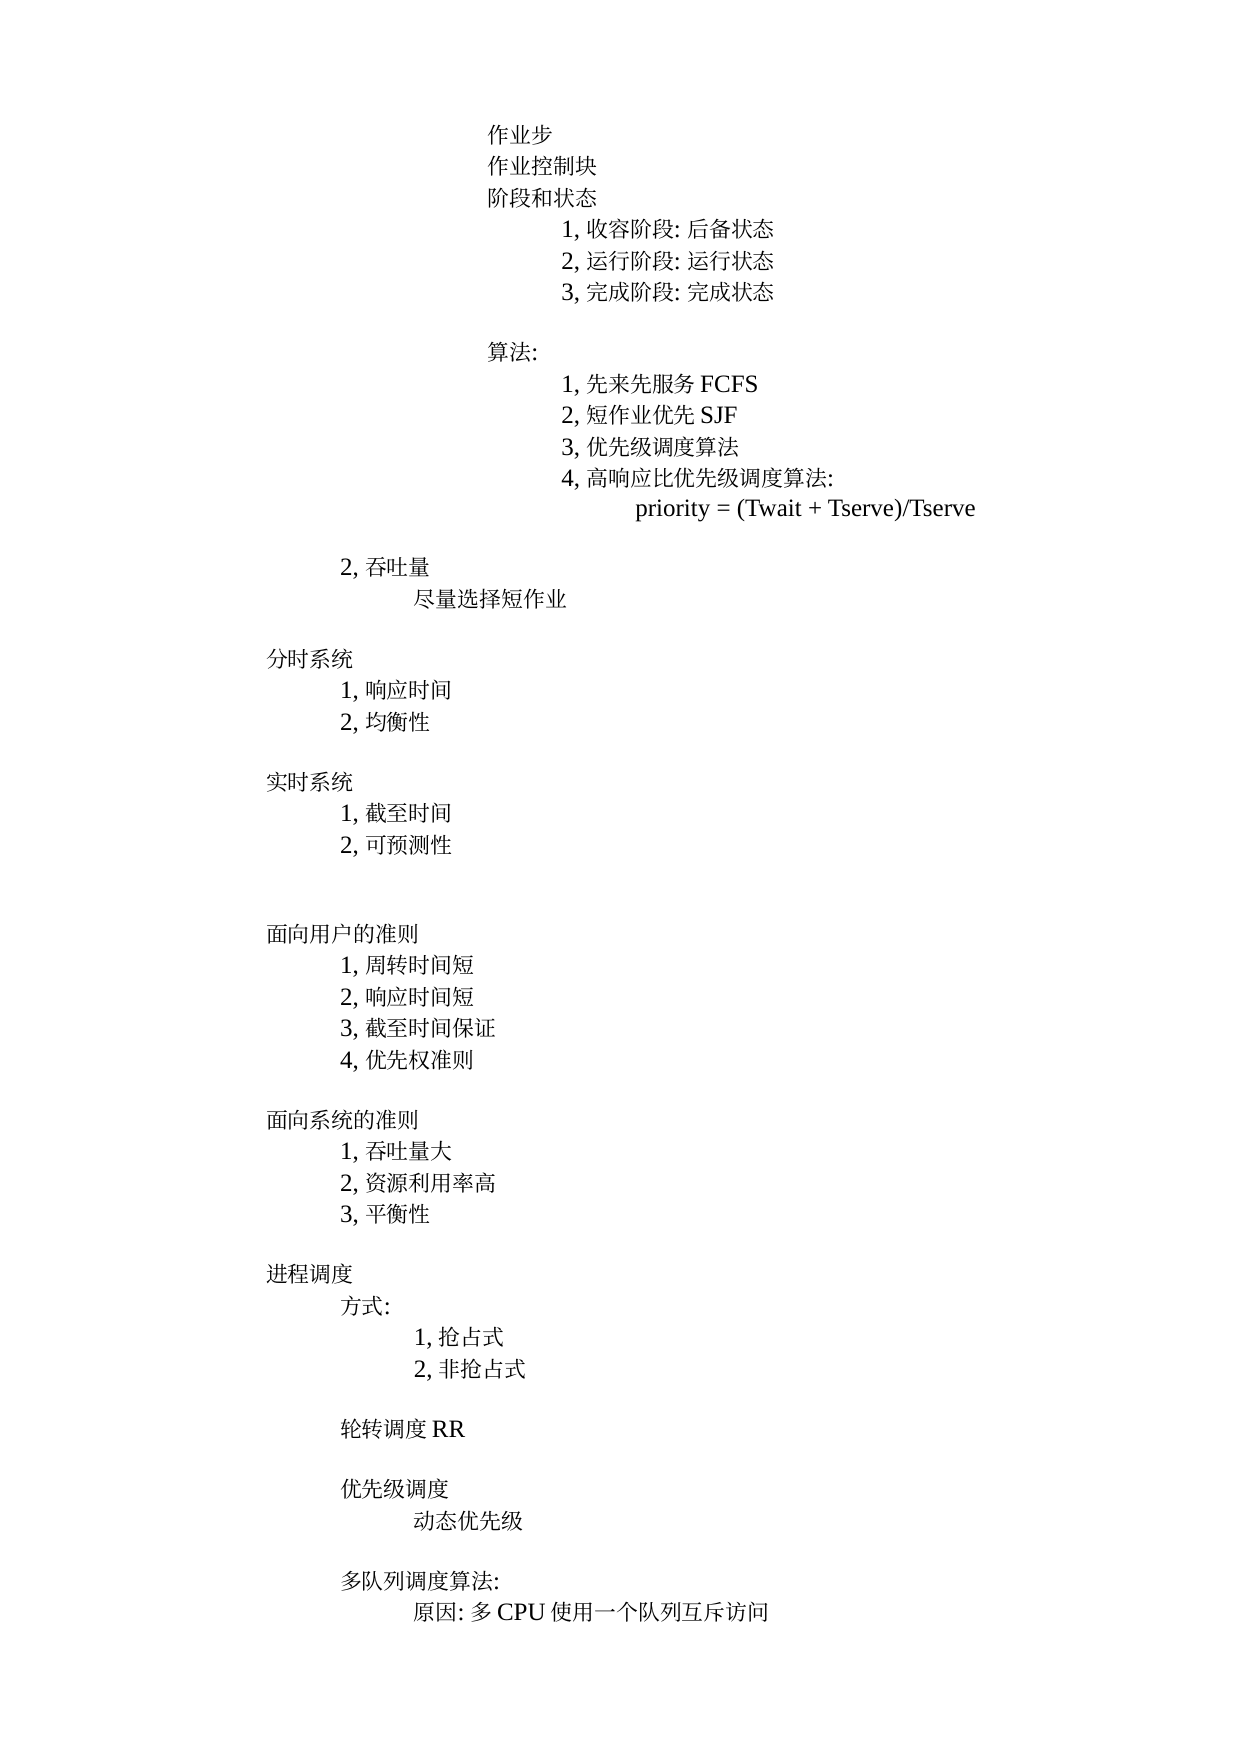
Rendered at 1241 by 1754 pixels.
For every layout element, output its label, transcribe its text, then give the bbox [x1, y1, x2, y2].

text 1, 周转时间短 [118, 948, 1122, 980]
text 动态优先级 [118, 1504, 1122, 1535]
text 2, 均衡性 [118, 705, 1122, 736]
text 3, 平衡性 [118, 1197, 1122, 1229]
text 面向系统的准则 [118, 1103, 1122, 1134]
text 1, 抢占式 [118, 1321, 1122, 1352]
text 2, 短作业优先SJF [118, 398, 1122, 430]
text 轮转调度RR [118, 1412, 1122, 1444]
text 作业控制块 [118, 149, 1122, 181]
text 阶段和状态 [118, 181, 1122, 212]
text 面向用户的准则 [118, 917, 1122, 948]
text 1, 响应时间 [118, 673, 1122, 705]
text 分时系统 [118, 642, 1122, 673]
text 1, 收容阶段: 后备状态 [118, 212, 1122, 244]
text 2, 响应时间短 [118, 980, 1122, 1011]
text 1, 先来先服务FCFS [118, 367, 1122, 398]
text 进程调度 [118, 1258, 1122, 1289]
text 多队列调度算法: [118, 1564, 1122, 1596]
text 1, 吞吐量大 [118, 1134, 1122, 1166]
text priority = (Twait + Tserve)/Tserve [118, 493, 1122, 522]
text 原因: 多CPU使用一个队列互斥访问 [118, 1596, 1122, 1627]
text 方式: [118, 1289, 1122, 1321]
text 实时系统 [118, 765, 1122, 797]
text 2, 非抢占式 [118, 1352, 1122, 1383]
text 2, 资源利用率高 [118, 1166, 1122, 1197]
text 2, 运行阶段: 运行状态 [118, 244, 1122, 275]
text 尽量选择短作业 [118, 582, 1122, 613]
text 1, 截至时间 [118, 797, 1122, 828]
text 2, 可预测性 [118, 828, 1122, 859]
text 优先级调度 [118, 1472, 1122, 1504]
text 3, 完成阶段: 完成状态 [118, 275, 1122, 307]
text 3, 优先级调度算法 [118, 430, 1122, 461]
text 3, 截至时间保证 [118, 1011, 1122, 1043]
text 4, 高响应比优先级调度算法: [118, 461, 1122, 493]
text 4, 优先权准则 [118, 1043, 1122, 1074]
text 2, 吞吐量 [118, 550, 1122, 582]
text 算法: [118, 336, 1122, 367]
text 作业步 [118, 118, 1122, 149]
